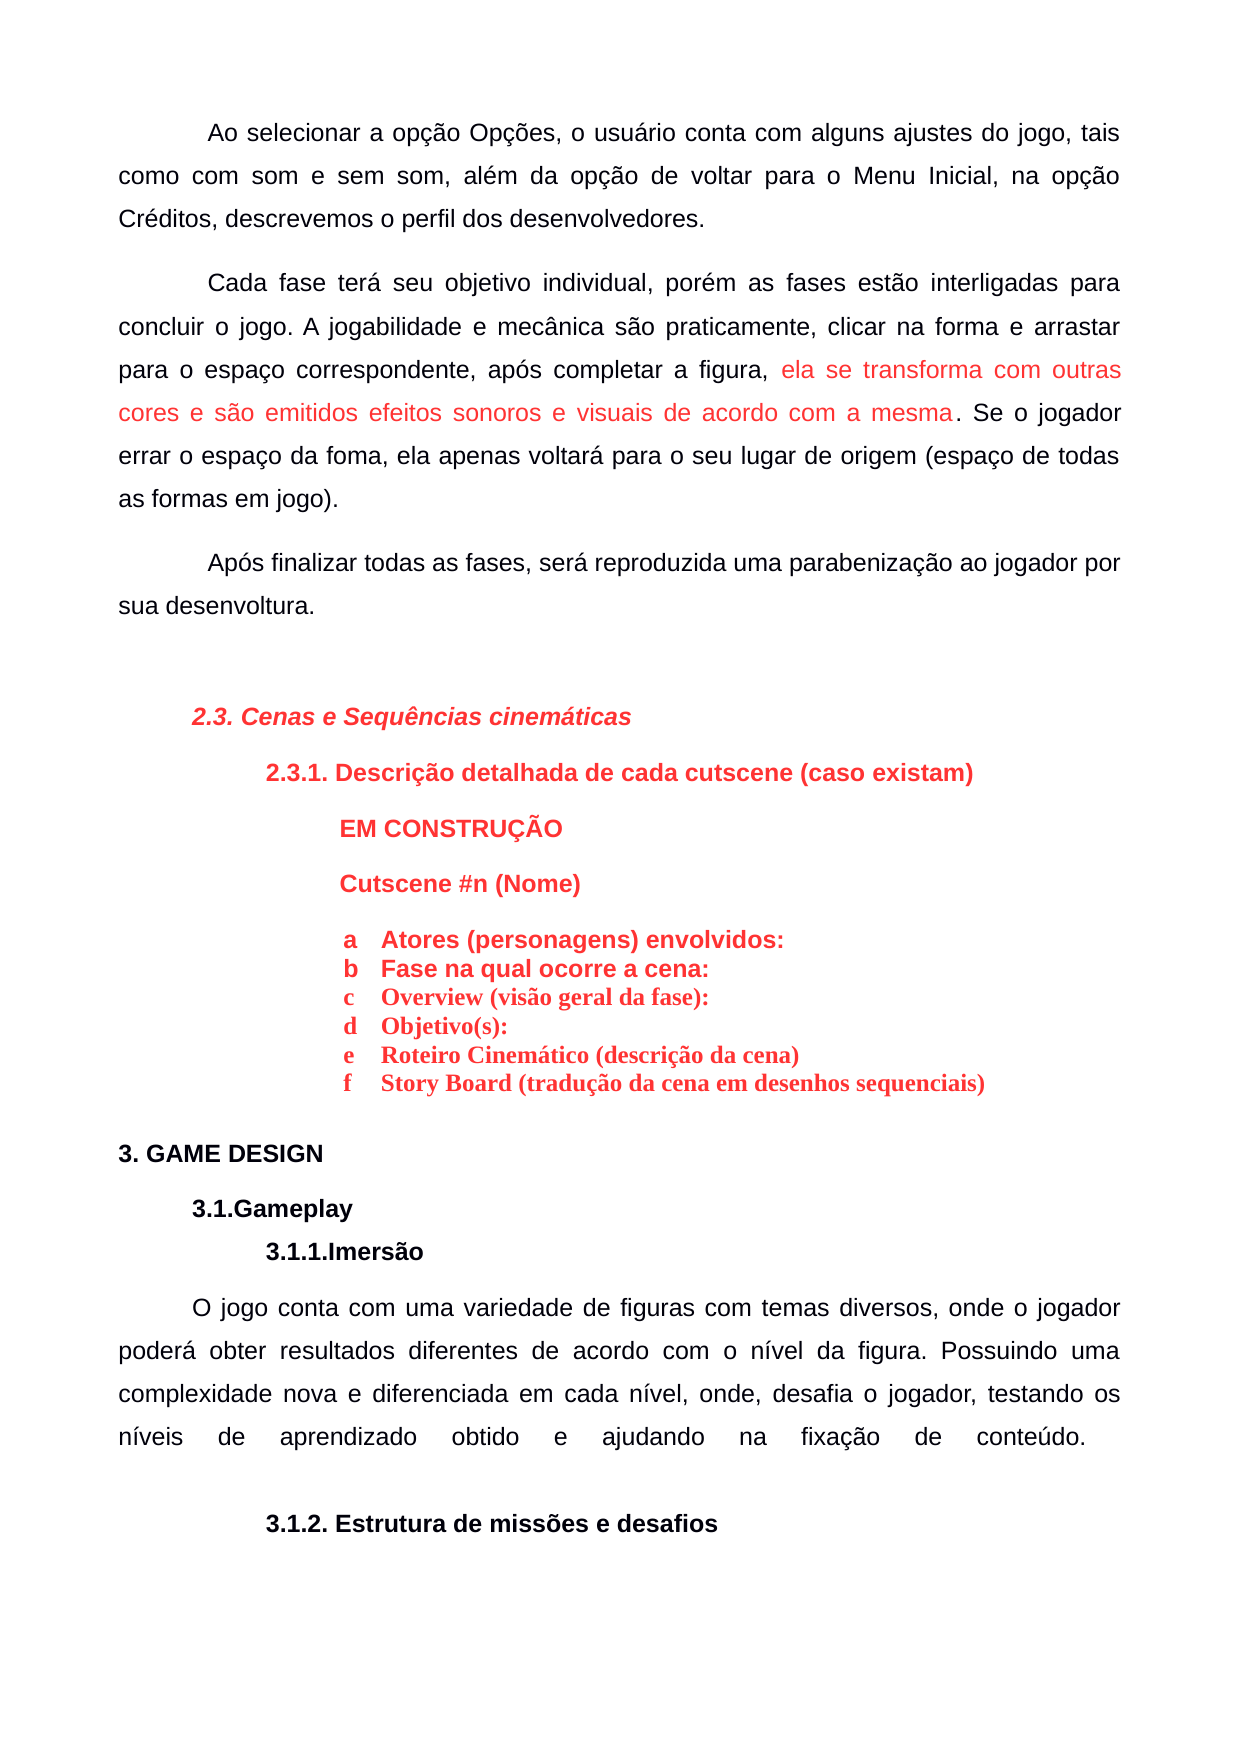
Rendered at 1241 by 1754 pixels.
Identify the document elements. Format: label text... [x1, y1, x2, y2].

text 3.1.Gameplay 3.1.1.Imersão [118, 1194, 1122, 1266]
list Objetivo(s): [343, 1011, 1122, 1040]
text O jogo conta com uma variedade de figuras com temas diversos, onde o jogador poderá obter resultados diferentes de acordo com o nível da figura. Possuindo uma complexidade nova e diferenciada em cada nível, onde, desafia o jogador, testando os níveis de aprendizado obtido e ajudando na fixação de conteúdo. 3.1.2. Estrutura de missões e desafios [118, 1293, 1122, 1537]
text 2.3.1. Descrição detalhada de cada cutscene (caso existam) [118, 758, 1122, 787]
subtitle Ao selecionar a opção Opções, o usuário conta com alguns ajustes do jogo, tais como com som e sem som, além da opção de voltar para o Menu Inicial, na opção Créditos, descrevemos o perfil dos desenvolvedores. [118, 118, 1122, 233]
list Fase na qual ocorre a cena: [343, 953, 1122, 982]
subtitle Cada fase terá seu objetivo individual, porém as fases estão interligadas para concluir o jogo. A jogabilidade e mecânica são praticamente, clicar na forma e arrastar para o espaço correspondente, após completar a figura, ela se transforma com outras cores e são emitidos efeitos sonoros e visuais de acordo com a mesma. Se o jogador errar o espaço da foma, ela apenas voltará para o seu lugar de origem (espaço de todas as formas em jogo). [118, 268, 1122, 513]
text EM CONSTRUÇÃO [118, 813, 1122, 842]
subtitle 3. GAME DESIGN [118, 1138, 1122, 1167]
list Roteiro Cinemático (descrição da cena) [343, 1040, 1122, 1068]
subtitle 2.3. Cenas e Sequências cinemáticas [118, 702, 1122, 731]
list Atores (personagens) envolvidos: [343, 925, 1122, 953]
subtitle Após finalizar todas as fases, será reproduzida uma parabenização ao jogador por sua desenvoltura. [118, 548, 1122, 620]
list Overview (visão geral da fase): [343, 982, 1122, 1011]
text Cutscene #n (Nome) [118, 869, 1122, 898]
list Story Board (tradução da cena em desenhos sequenciais) [343, 1068, 1122, 1097]
